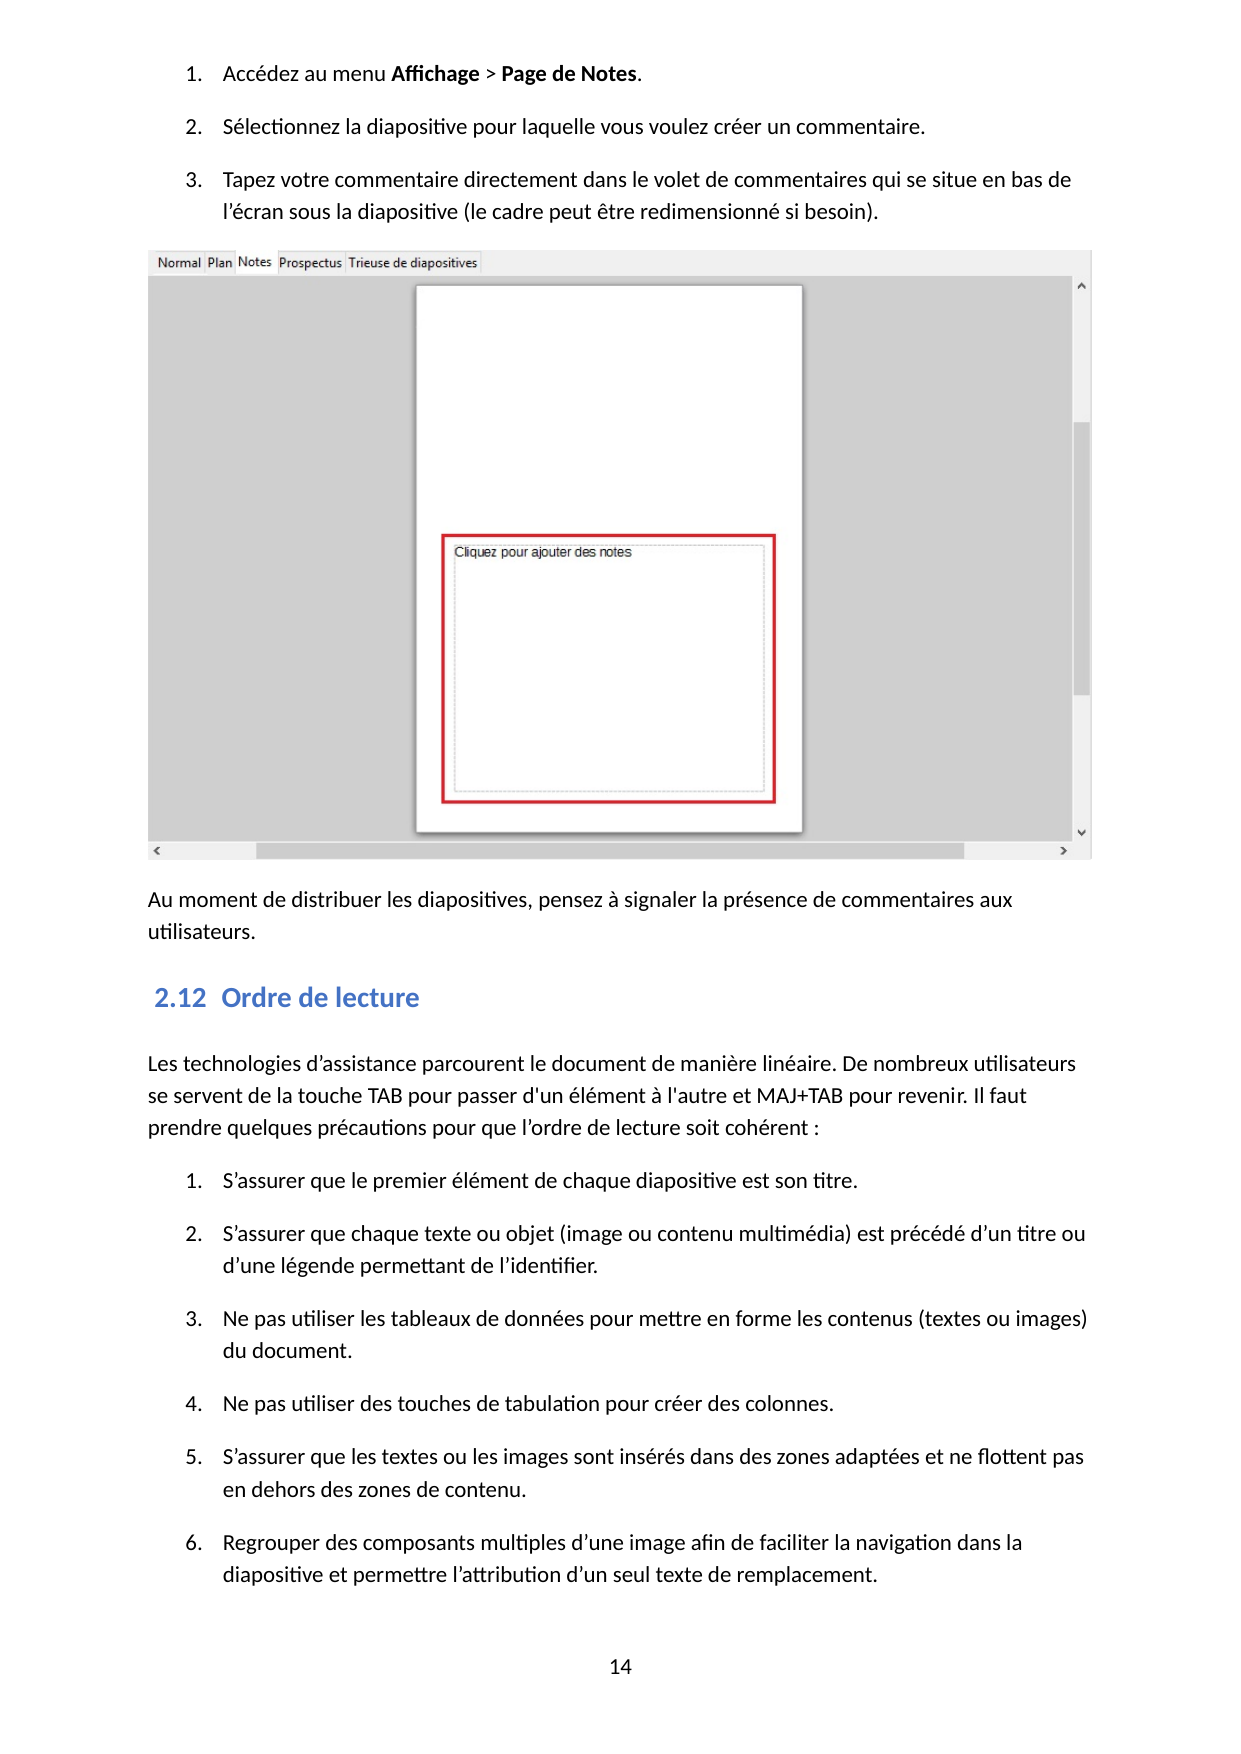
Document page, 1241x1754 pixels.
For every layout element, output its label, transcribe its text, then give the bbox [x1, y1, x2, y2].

list Ne pas utiliser les tableaux de données pour mettre en forme les contenus (textes ou images) du document. [185, 1304, 1093, 1364]
list S’assurer que les textes ou les images sont insérés dans des zones adaptées et ne flottent pas en dehors des zones de contenu. [185, 1442, 1093, 1503]
list Sélectionnez la diapositive pour laquelle vous voulez créer un commentaire. [185, 112, 1093, 140]
list Accédez au menu Affichage > Page de Notes. [185, 59, 1093, 87]
picture [147, 250, 1092, 860]
text Au moment de distribuer les diapositives, pensez à signaler la présence de commentaires aux utilisateurs. [148, 885, 1093, 945]
list Regrouper des composants multiples d’une image afin de faciliter la navigation dans la diapositive et permettre l’attribution d’un seul texte de remplacement. [185, 1528, 1093, 1588]
subtitle Ordre de lecture [148, 979, 1093, 1014]
list Ne pas utiliser des touches de tabulation pour créer des colonnes. [185, 1389, 1093, 1417]
list S’assurer que le premier élément de chaque diapositive est son titre. [185, 1166, 1093, 1194]
list S’assurer que chaque texte ou objet (image ou contenu multimédia) est précédé d’un titre ou d’une légende permettant de l’identifier. [185, 1219, 1093, 1279]
text Les technologies d’assistance parcourent le document de manière linéaire. De nombreux utilisateurs se servent de la touche TAB pour passer d'un élément à l'autre et MAJ+TAB pour revenir. Il faut prendre quelques précautions pour que l’ordre de lecture soit cohérent : [148, 1049, 1093, 1141]
list Tapez votre commentaire directement dans le volet de commentaires qui se situe en bas de l’écran sous la diapositive (le cadre peut être redimensionné si besoin). [185, 165, 1093, 225]
